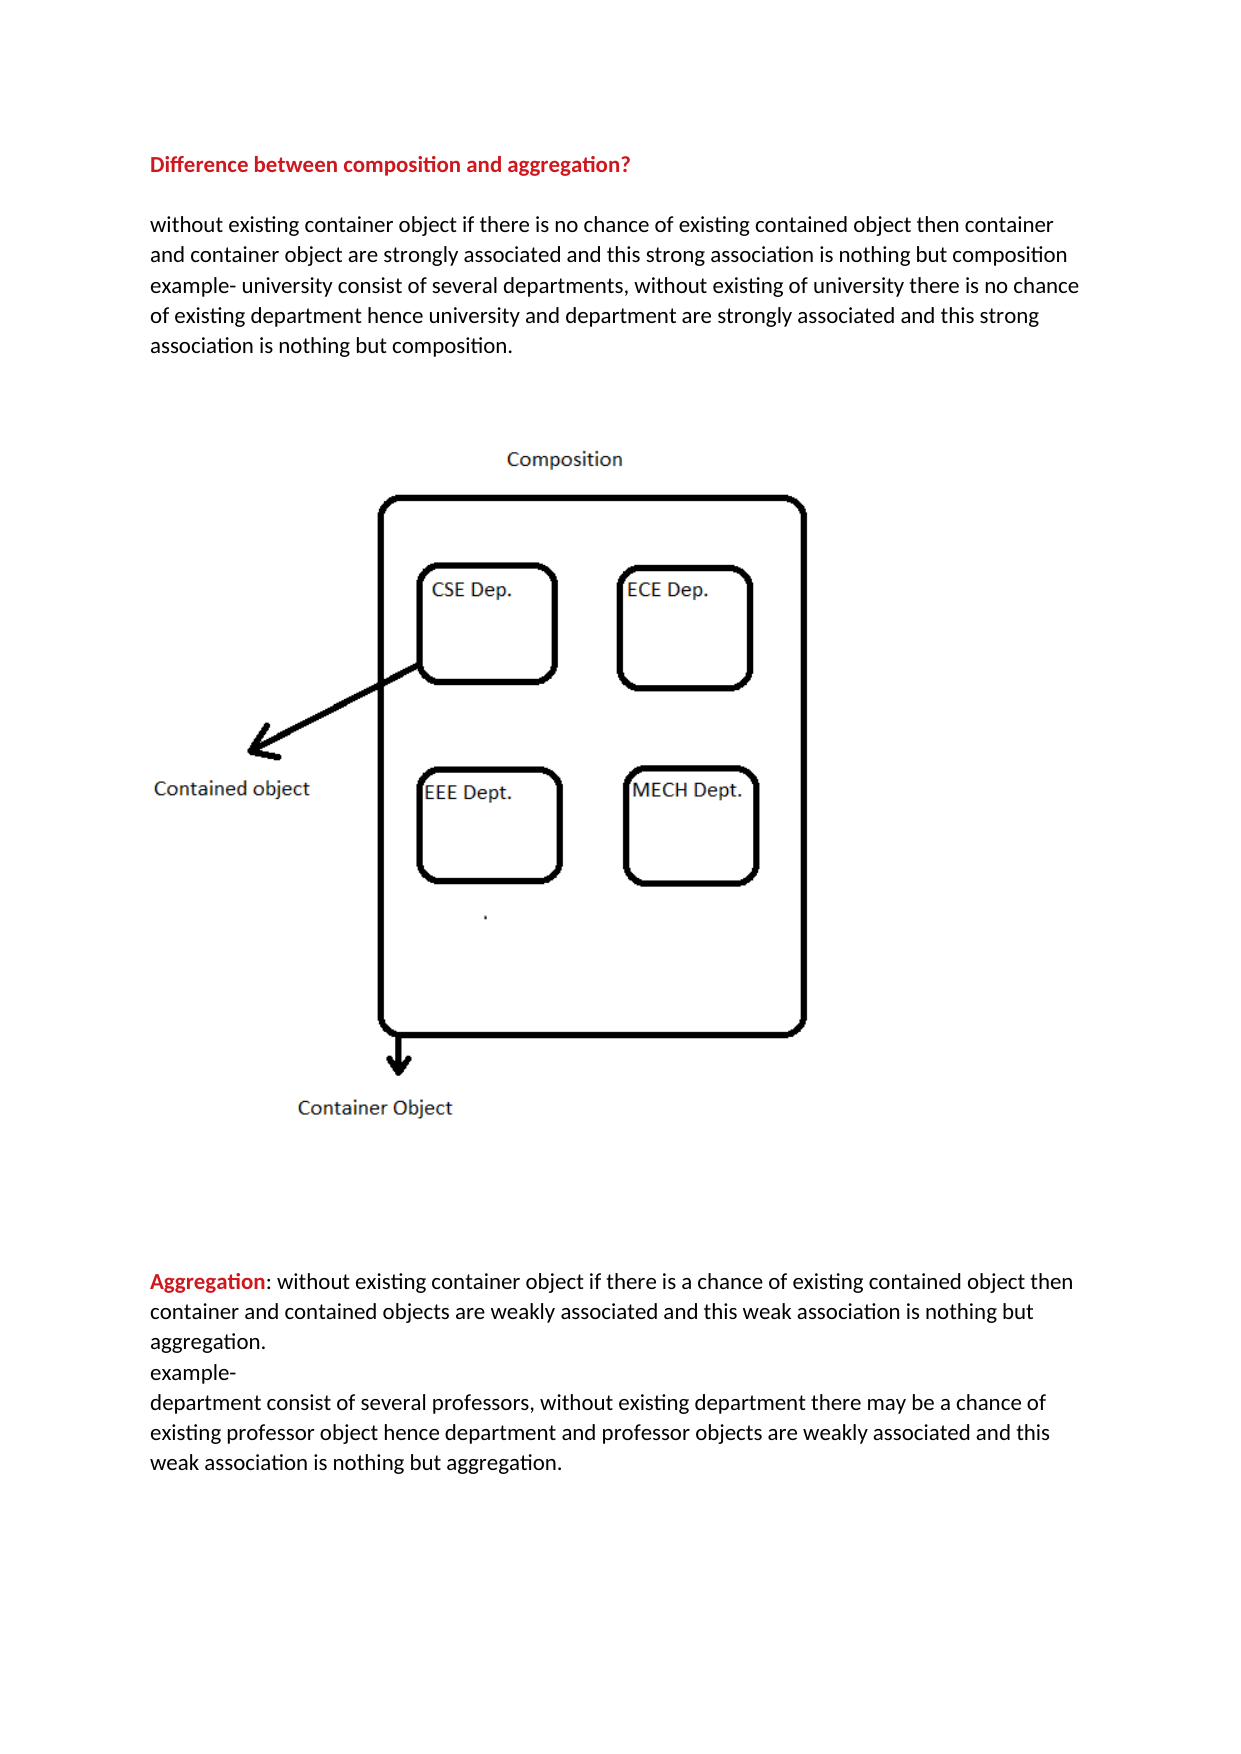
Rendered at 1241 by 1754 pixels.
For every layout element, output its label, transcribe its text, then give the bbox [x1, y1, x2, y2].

picture [150, 391, 905, 1146]
text Difference between composition and aggregation? without existing container object if there is no chance of existing contained object then container and container object are strongly associated and this strong association is nothing but composition example- university consist of several departments, without existing of university there is no chance of existing department hence university and department are strongly associated and this strong association is nothing but composition. Aggregation: without existing container object if there is a chance of existing contained object then container and contained objects are weakly associated and this weak association is nothing but aggregation. example- department consist of several professors, without existing department there may be a chance of existing professor object hence department and professor objects are weakly associated and this weak association is nothing but aggregation. [150, 150, 1090, 1507]
